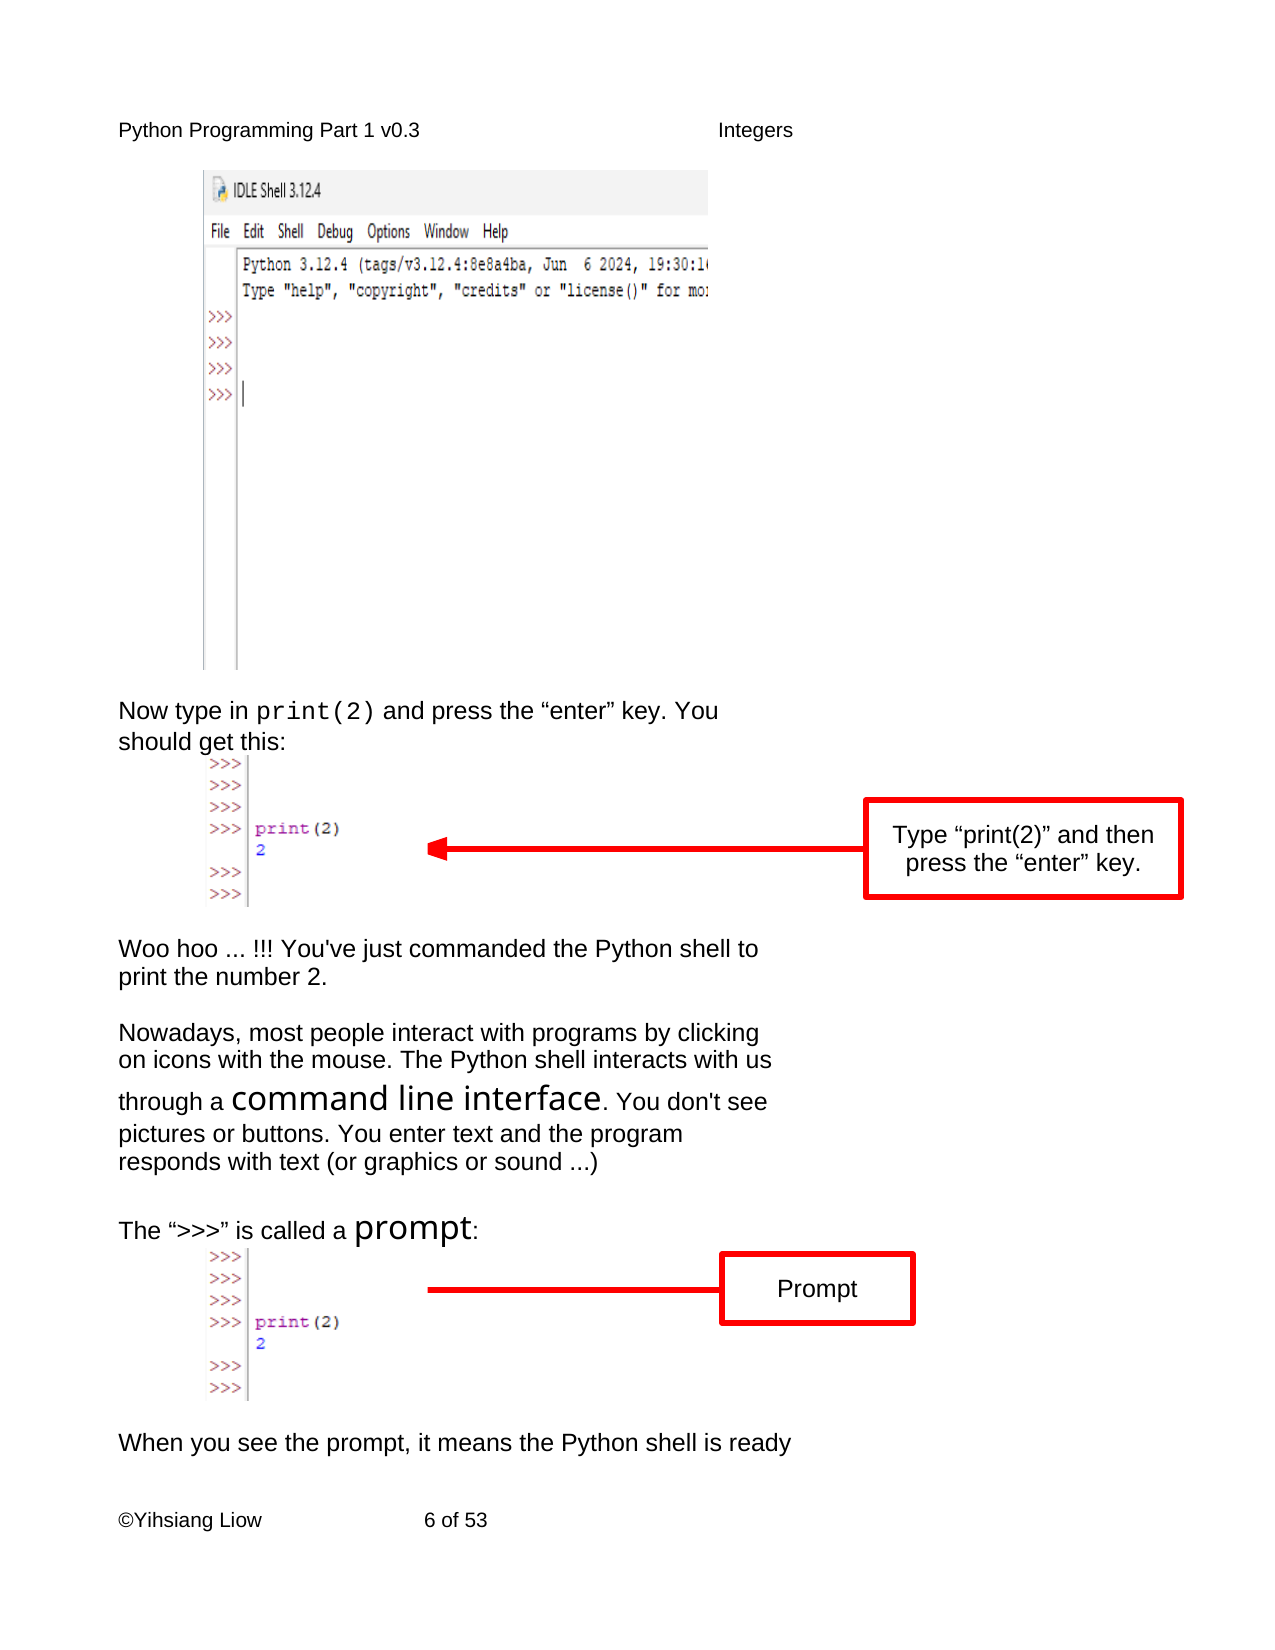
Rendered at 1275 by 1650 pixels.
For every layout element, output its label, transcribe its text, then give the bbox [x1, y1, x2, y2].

text Woo hoo ... !!! You've just commanded the Python shell to print the number 2. [118, 935, 793, 991]
text Nowadays, most people interact with programs by clicking on icons with the mouse. The Python shell interacts with us through a command line interface. You don't see pictures or buttons. You enter text and the program responds with text (or graphics or sound ...) [118, 1018, 793, 1176]
text When you see the prompt, it means the Python shell is ready [118, 1428, 793, 1456]
picture [205, 1248, 428, 1401]
picture [205, 755, 428, 907]
text Now type in print(2) and press the “enter” key. You should get this: [118, 697, 793, 755]
picture [203, 170, 708, 670]
text The “>>>” is called a prompt: [118, 1203, 793, 1249]
